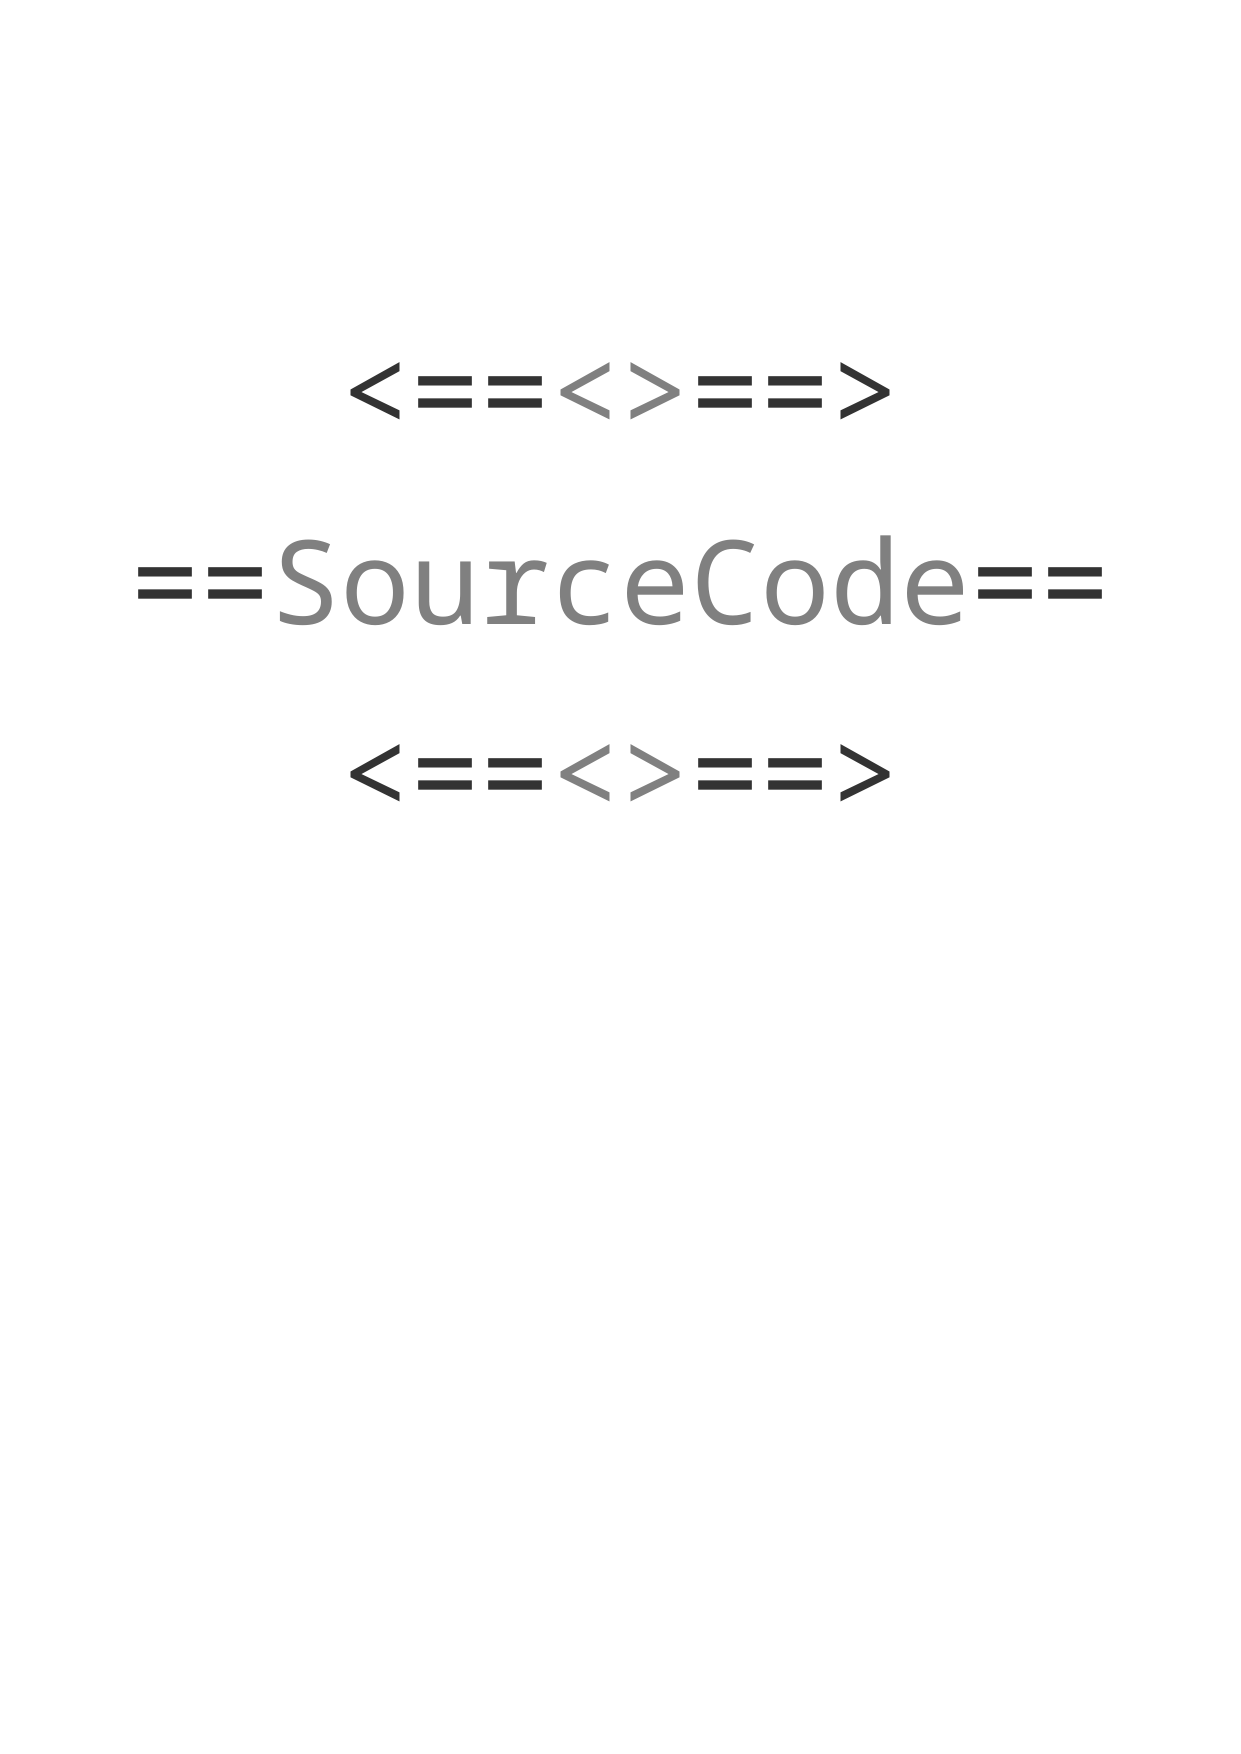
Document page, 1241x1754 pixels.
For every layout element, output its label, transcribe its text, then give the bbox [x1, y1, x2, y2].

text ==SourceCode== [118, 499, 1122, 658]
text <==<>==> [118, 309, 1122, 468]
text <==<>==> [118, 690, 1122, 849]
